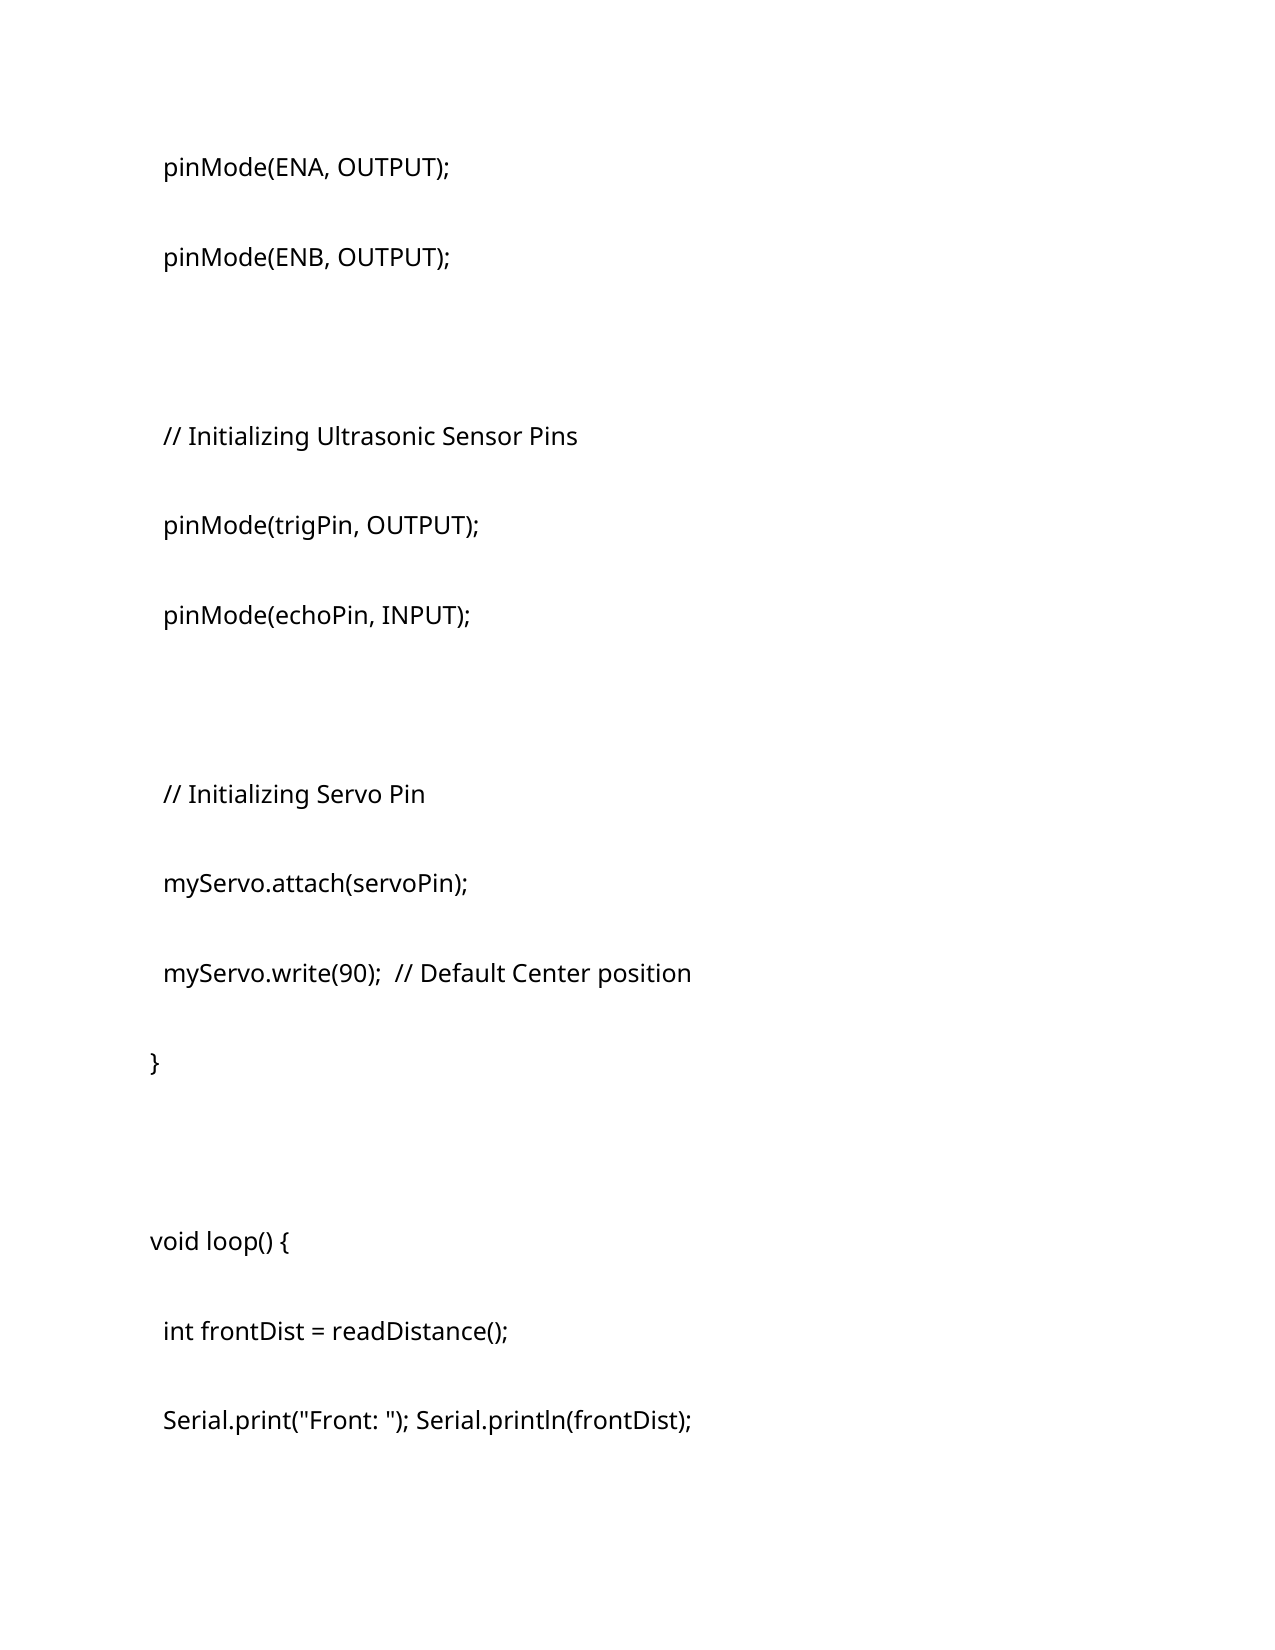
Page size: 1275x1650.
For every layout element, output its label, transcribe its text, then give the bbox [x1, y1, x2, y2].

text // Initializing Ultrasonic Sensor Pins [150, 418, 1125, 452]
text pinMode(ENA, OUTPUT); [150, 150, 1125, 184]
text pinMode(trigPin, OUTPUT); [150, 508, 1125, 542]
text myServo.attach(servoPin); [150, 866, 1125, 900]
text // Initializing Servo Pin [150, 776, 1125, 810]
text } [150, 1045, 1125, 1079]
text pinMode(ENB, OUTPUT); [150, 239, 1125, 273]
text Serial.print("Front: "); Serial.println(frontDist); [150, 1403, 1125, 1437]
text pinMode(echoPin, INPUT); [150, 597, 1125, 631]
text void loop() { [150, 1224, 1125, 1258]
text myServo.write(90); // Default Center position [150, 955, 1125, 989]
text int frontDist = readDistance(); [150, 1313, 1125, 1347]
